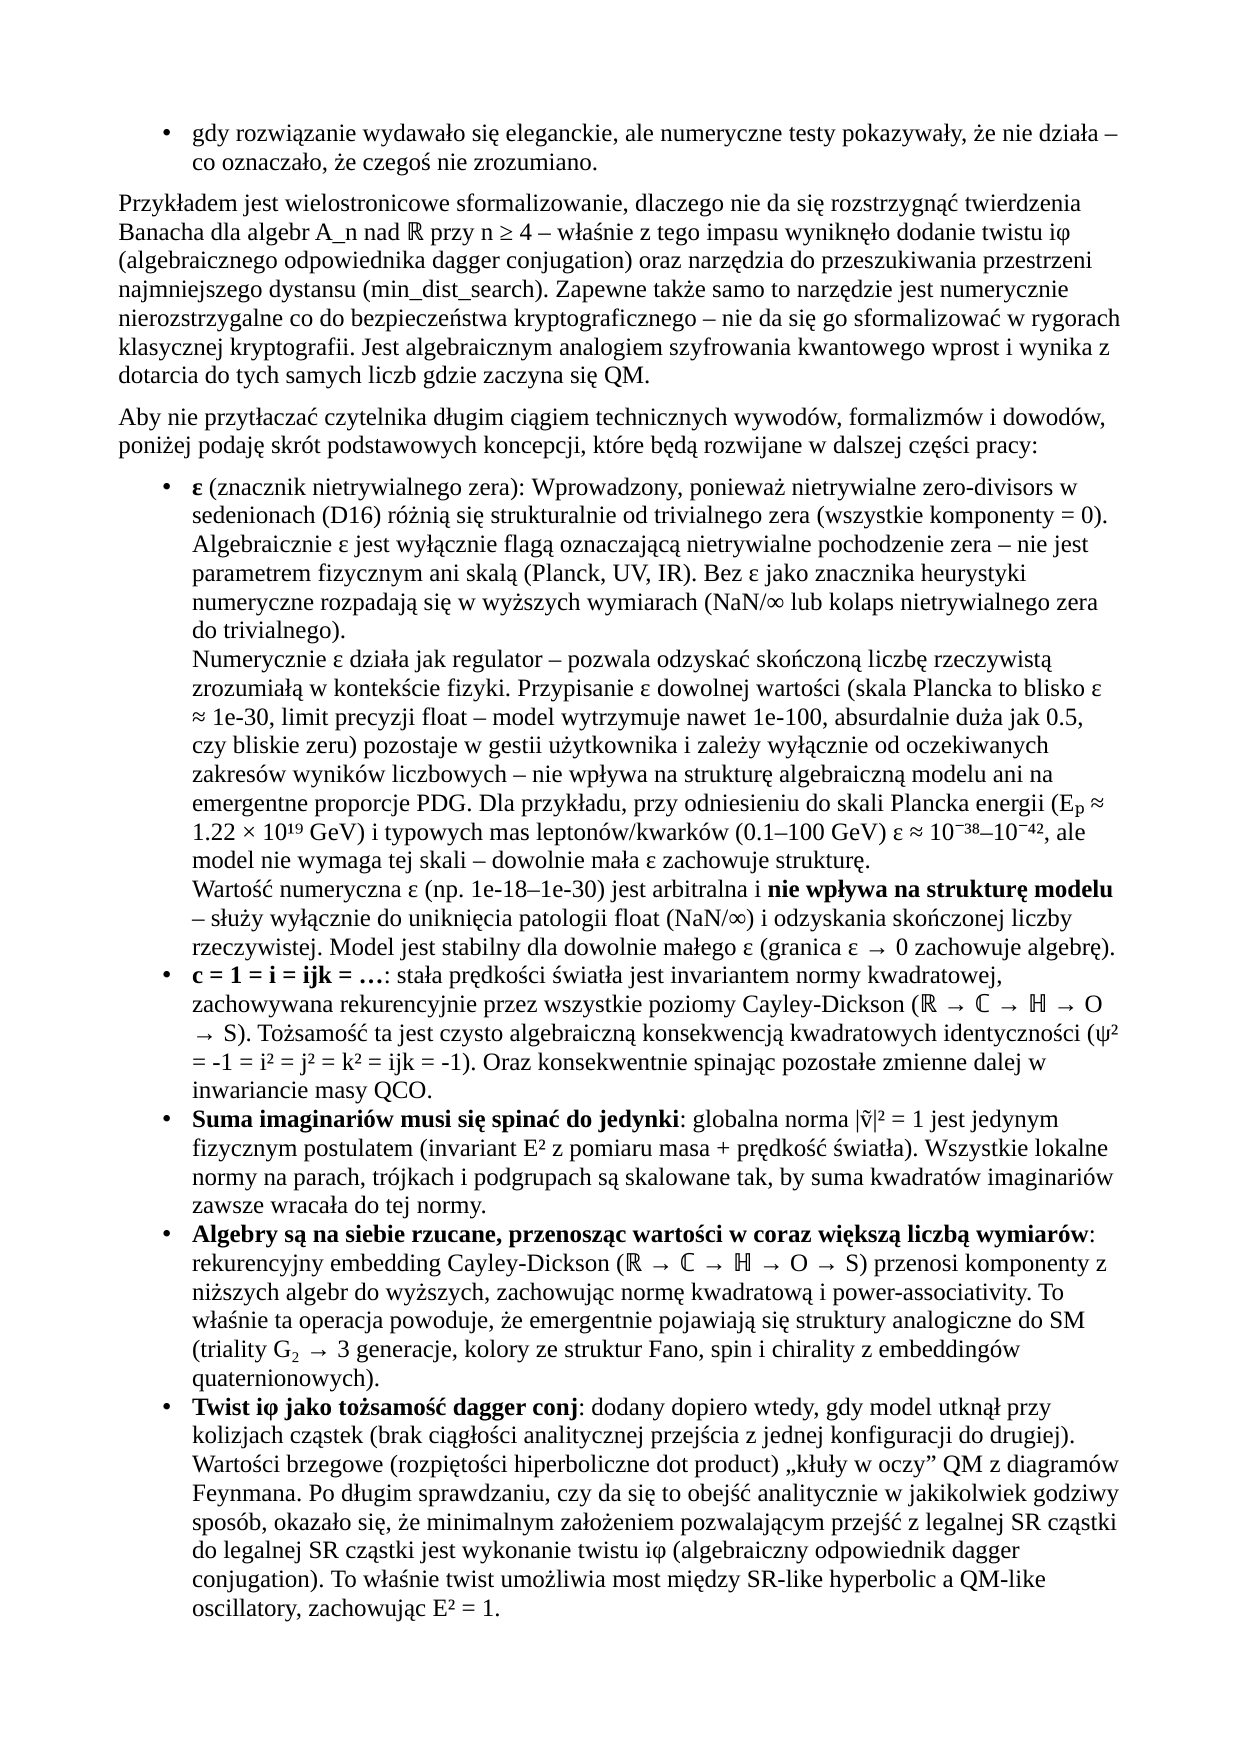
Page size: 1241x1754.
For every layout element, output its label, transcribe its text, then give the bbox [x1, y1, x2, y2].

list Twist iφ jako tożsamość dagger conj: dodany dopiero wtedy, gdy model utknął przy kolizjach cząstek (brak ciągłości analitycznej przejścia z jednej konfiguracji do drugiej). Wartości brzegowe (rozpiętości hiperboliczne dot product) „kłuły w oczy” QM z diagramów Feynmana. Po długim sprawdzaniu, czy da się to obejść analitycznie w jakikolwiek godziwy sposób, okazało się, że minimalnym założeniem pozwalającym przejść z legalnej SR cząstki do legalnej SR cząstki jest wykonanie twistu iφ (algebraiczny odpowiednik dagger conjugation). To właśnie twist umożliwia most między SR-like hyperbolic a QM-like oscillatory, zachowując E² = 1. [162, 1392, 1122, 1622]
list Suma imaginariów musi się spinać do jedynki: globalna norma |ṽ|² = 1 jest jedynym fizycznym postulatem (invariant E² z pomiaru masa + prędkość światła). Wszystkie lokalne normy na parach, trójkach i podgrupach są skalowane tak, by suma kwadratów imaginariów zawsze wracała do tej normy. [162, 1104, 1122, 1219]
list c = 1 = i = ijk = …: stała prędkości światła jest invariantem normy kwadratowej, zachowywana rekurencyjnie przez wszystkie poziomy Cayley-Dickson (ℝ → ℂ → ℍ → O → S). Tożsamość ta jest czysto algebraiczną konsekwencją kwadratowych identyczności (ψ² = -1 = i² = j² = k² = ijk = -1). Oraz konsekwentnie spinając pozostałe zmienne dalej w inwariancie masy QCO. [162, 961, 1122, 1104]
text Aby nie przytłaczać czytelnika długim ciągiem technicznych wywodów, formalizmów i dowodów, poniżej podaję skrót podstawowych koncepcji, które będą rozwijane w dalszej części pracy: [118, 402, 1122, 459]
list gdy rozwiązanie wydawało się eleganckie, ale numeryczne testy pokazywały, że nie działa – co oznaczało, że czegoś nie zrozumiano. [162, 118, 1122, 176]
list ε (znacznik nietrywialnego zera): Wprowadzony, ponieważ nietrywialne zero-divisors w sedenionach (D16) różnią się strukturalnie od trivialnego zera (wszystkie komponenty = 0). Algebraicznie ε jest wyłącznie flagą oznaczającą nietrywialne pochodzenie zera – nie jest parametrem fizycznym ani skalą (Planck, UV, IR). Bez ε jako znacznika heurystyki numeryczne rozpadają się w wyższych wymiarach (NaN/∞ lub kolaps nietrywialnego zera do trivialnego). [162, 472, 1122, 644]
text Przykładem jest wielostronicowe sformalizowanie, dlaczego nie da się rozstrzygnąć twierdzenia Banacha dla algebr A_n nad ℝ przy n ≥ 4 – właśnie z tego impasu wyniknęło dodanie twistu iφ (algebraicznego odpowiednika dagger conjugation) oraz narzędzia do przeszukiwania przestrzeni najmniejszego dystansu (min_dist_search). Zapewne także samo to narzędzie jest numerycznie nierozstrzygalne co do bezpieczeństwa kryptograficznego – nie da się go sformalizować w rygorach klasycznej kryptografii. Jest algebraicznym analogiem szyfrowania kwantowego wprost i wynika z dotarcia do tych samych liczb gdzie zaczyna się QM. [118, 188, 1122, 389]
list Algebry są na siebie rzucane, przenosząc wartości w coraz większą liczbą wymiarów: rekurencyjny embedding Cayley-Dickson (ℝ → ℂ → ℍ → O → S) przenosi komponenty z niższych algebr do wyższych, zachowując normę kwadratową i power-associativity. To właśnie ta operacja powoduje, że emergentnie pojawiają się struktury analogiczne do SM (triality G₂ → 3 generacje, kolory ze struktur Fano, spin i chirality z embeddingów quaternionowych). [162, 1219, 1122, 1392]
list Numerycznie ε działa jak regulator – pozwala odzyskać skończoną liczbę rzeczywistą zrozumiałą w kontekście fizyki. Przypisanie ε dowolnej wartości (skala Plancka to blisko ε ≈ 1e-30, limit precyzji float – model wytrzymuje nawet 1e-100, absurdalnie duża jak 0.5, czy bliskie zeru) pozostaje w gestii użytkownika i zależy wyłącznie od oczekiwanych zakresów wyników liczbowych – nie wpływa na strukturę algebraiczną modelu ani na emergentne proporcje PDG. Dla przykładu, przy odniesieniu do skali Plancka energii (Eₚ ≈ 1.22 × 10¹⁹ GeV) i typowych mas leptonów/kwarków (0.1–100 GeV) ε ≈ 10⁻³⁸–10⁻⁴², ale model nie wymaga tej skali – dowolnie mała ε zachowuje strukturę. [162, 644, 1122, 874]
list Wartość numeryczna ε (np. 1e-18–1e-30) jest arbitralna i nie wpływa na strukturę modelu – służy wyłącznie do uniknięcia patologii float (NaN/∞) i odzyskania skończonej liczby rzeczywistej. Model jest stabilny dla dowolnie małego ε (granica ε → 0 zachowuje algebrę). [162, 874, 1122, 961]
